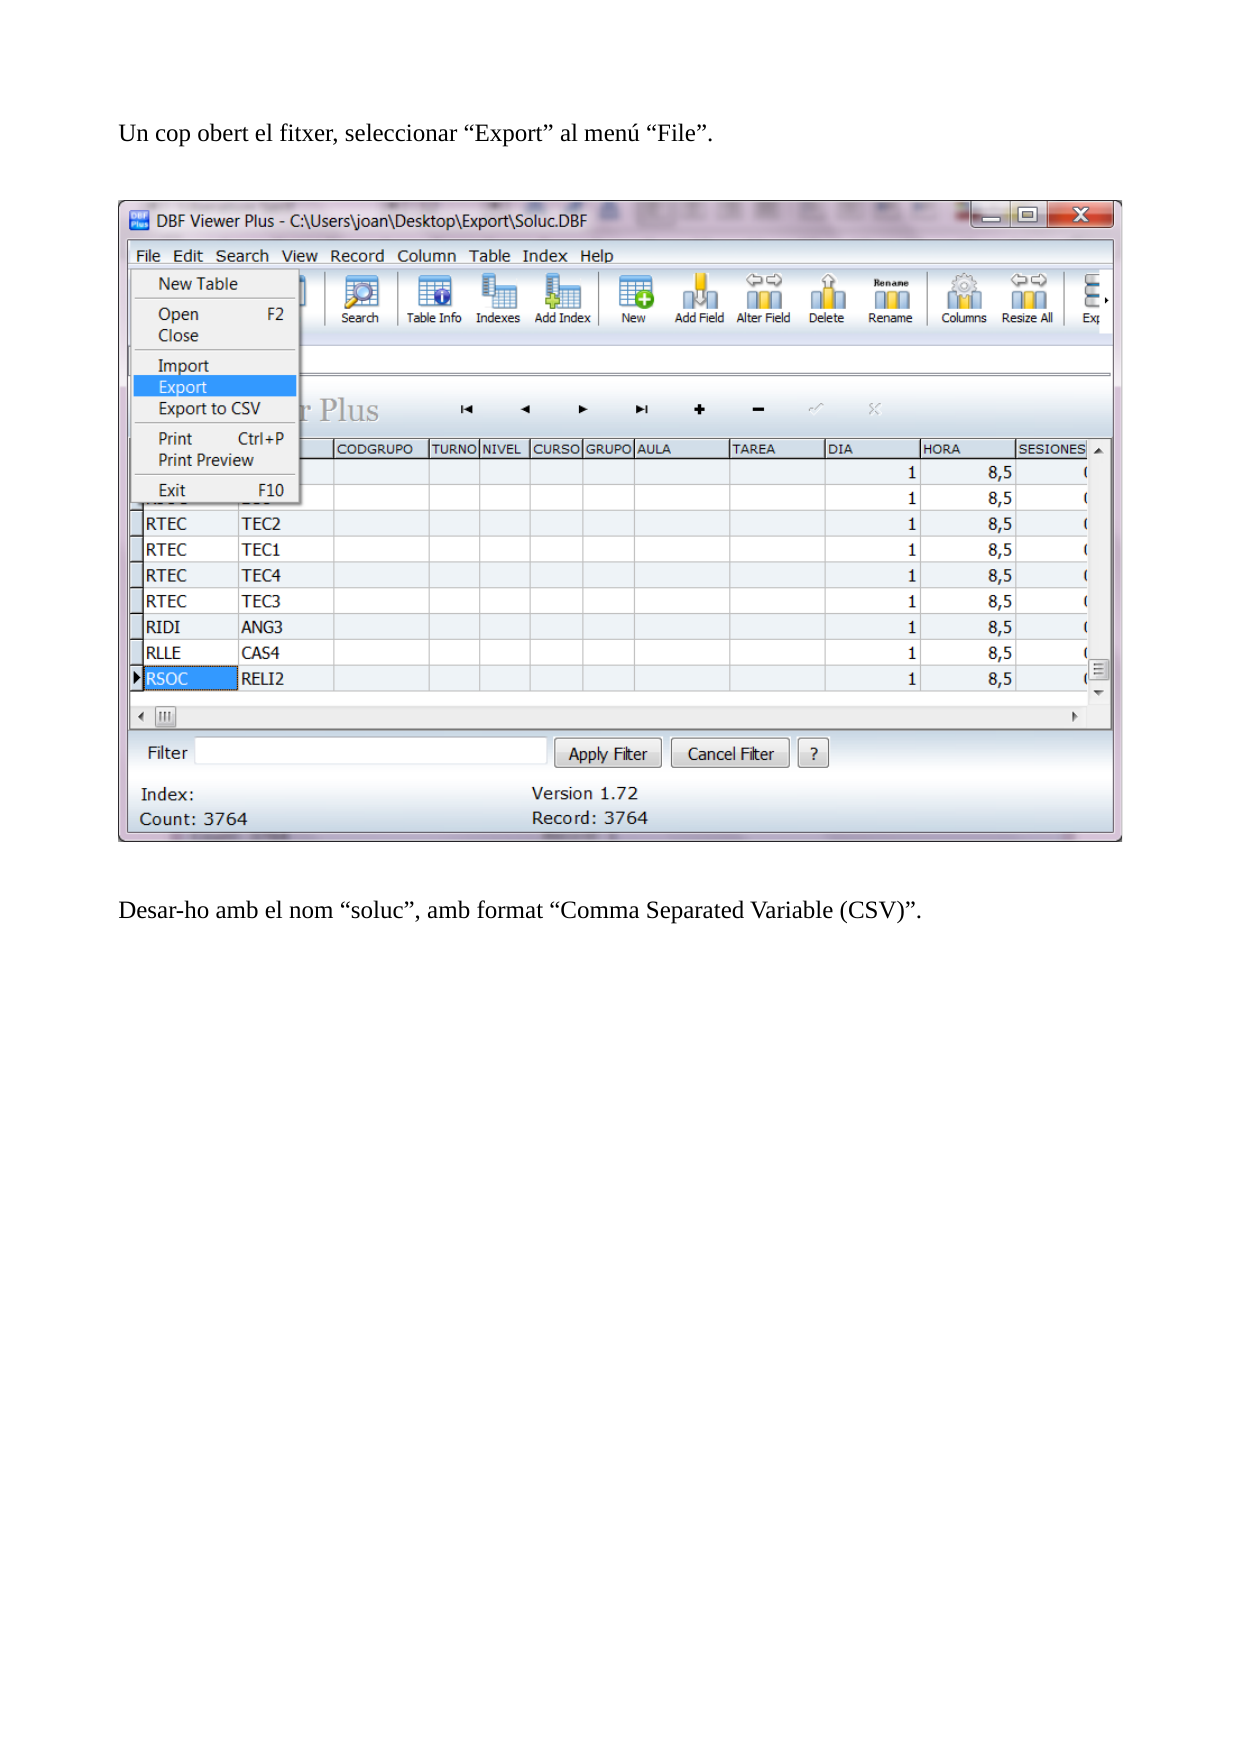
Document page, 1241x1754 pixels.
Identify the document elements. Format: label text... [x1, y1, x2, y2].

text Desar-ho amb el nom “soluc”, amb format “Comma Separated Variable (CSV)”. [118, 895, 1122, 924]
picture [118, 200, 1123, 842]
text Un cop obert el fitxer, seleccionar “Export” al menú “File”. [118, 118, 1122, 147]
